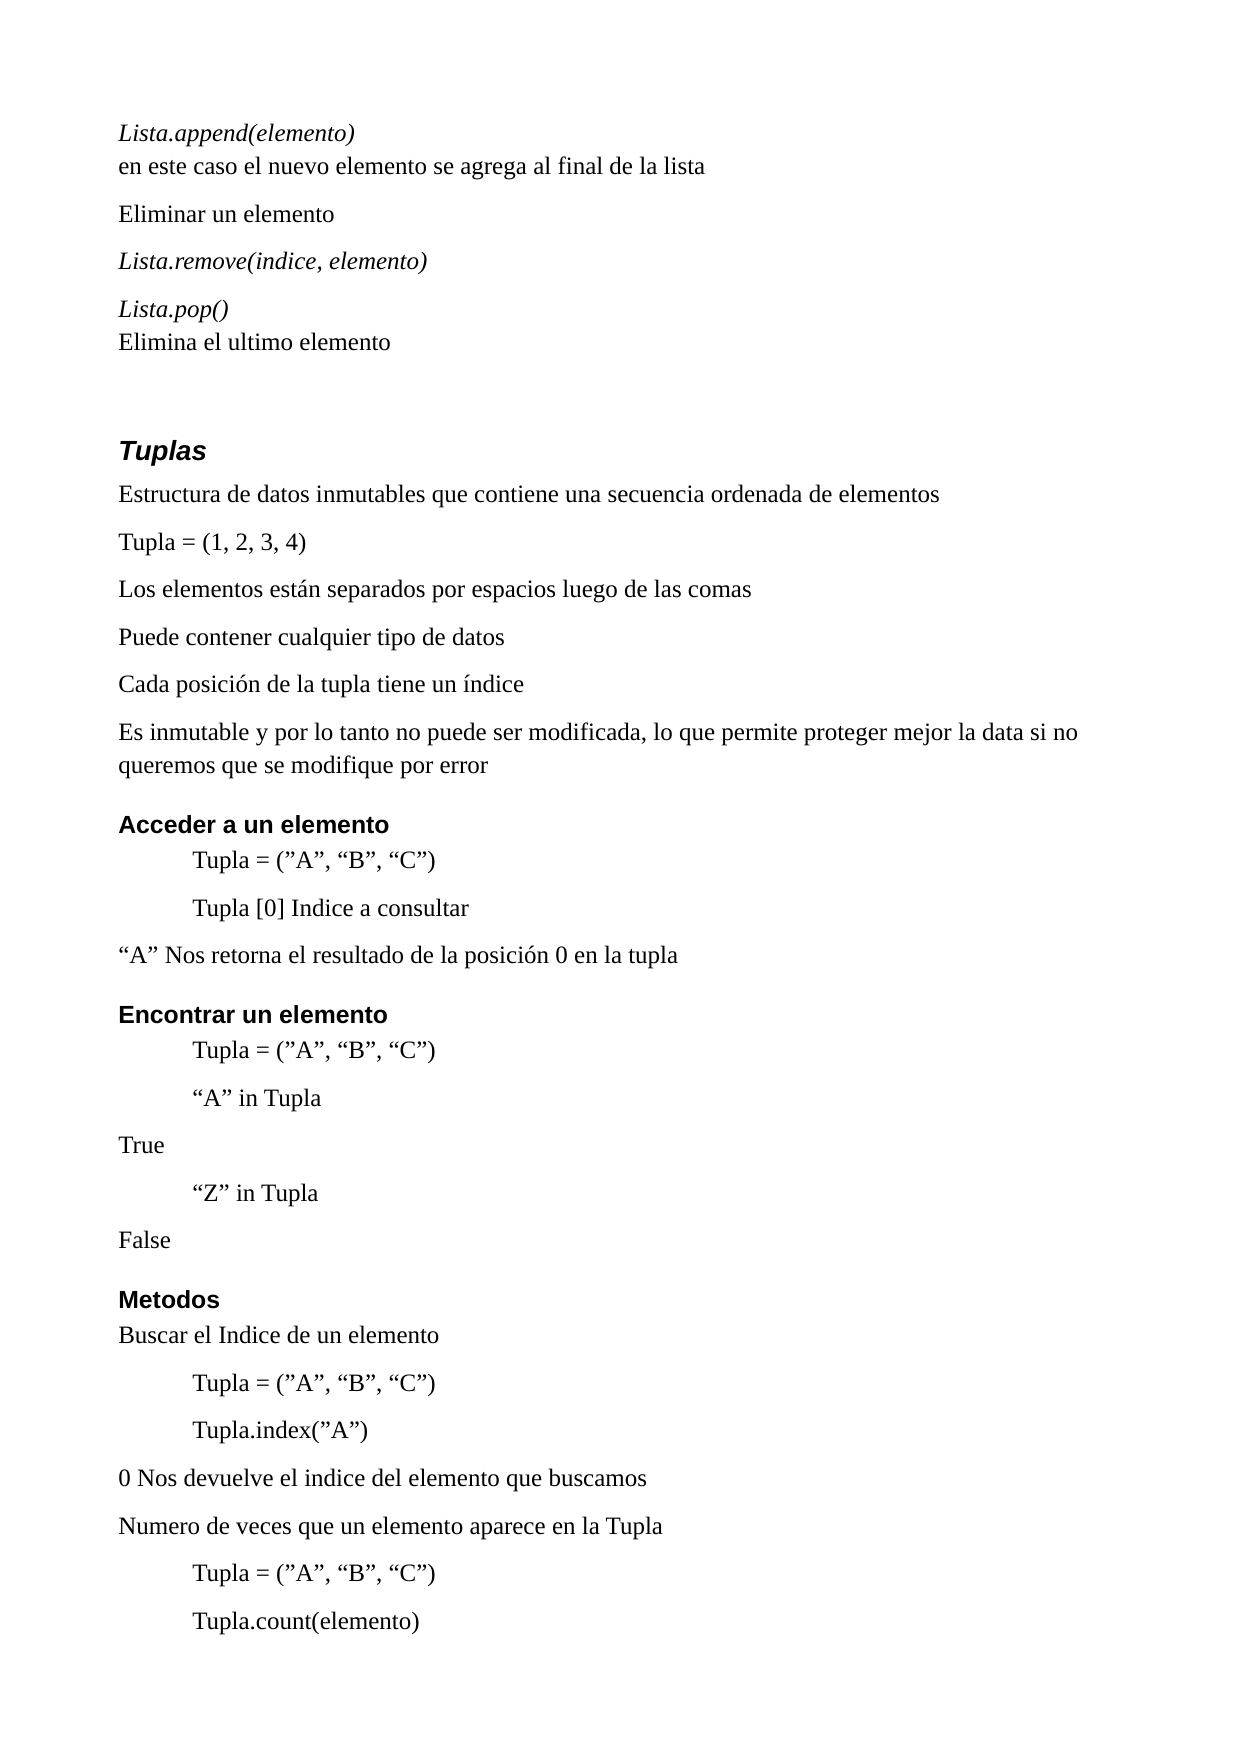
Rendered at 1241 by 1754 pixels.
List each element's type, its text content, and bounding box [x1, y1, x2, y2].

text Tupla [0] Indice a consultar [118, 893, 1122, 921]
text Tupla = (”A”, “B”, “C”) [118, 1558, 1122, 1587]
text Eliminar un elemento [118, 199, 1122, 227]
text Tupla = (1, 2, 3, 4) [118, 527, 1122, 555]
text Estructura de datos inmutables que contiene una secuencia ordenada de elementos [118, 479, 1122, 508]
text “A” in Tupla [118, 1083, 1122, 1111]
subtitle Metodos [118, 1286, 1122, 1314]
subtitle Encontrar un elemento [118, 1000, 1122, 1029]
text Tupla = (”A”, “B”, “C”) [118, 1368, 1122, 1397]
text Es inmutable y por lo tanto no puede ser modificada, lo que permite proteger mejor la data si no queremos que se modifique por error [118, 717, 1122, 779]
subtitle Acceder a un elemento [118, 810, 1122, 839]
text Los elementos están separados por espacios luego de las comas [118, 574, 1122, 603]
text Tupla.count(elemento) [118, 1606, 1122, 1635]
text Tupla = (”A”, “B”, “C”) [118, 1035, 1122, 1064]
text Tupla.index(”A”) [118, 1416, 1122, 1444]
text Lista.pop() Elimina el ultimo elemento [118, 294, 1122, 356]
text Cada posición de la tupla tiene un índice [118, 669, 1122, 698]
text True [118, 1130, 1122, 1159]
text Lista.append(elemento) en este caso el nuevo elemento se agrega al final de la lista [118, 118, 1122, 180]
text False [118, 1226, 1122, 1254]
text Puede contener cualquier tipo de datos [118, 622, 1122, 651]
text Tupla = (”A”, “B”, “C”) [118, 845, 1122, 874]
text “A” Nos retorna el resultado de la posición 0 en la tupla [118, 940, 1122, 969]
text Buscar el Indice de un elemento [118, 1320, 1122, 1349]
subtitle Tuplas [118, 435, 1122, 467]
text 0 Nos devuelve el indice del elemento que buscamos [118, 1463, 1122, 1492]
text “Z” in Tupla [118, 1178, 1122, 1207]
text Numero de veces que un elemento aparece en la Tupla [118, 1511, 1122, 1539]
text Lista.remove(indice, elemento) [118, 246, 1122, 275]
